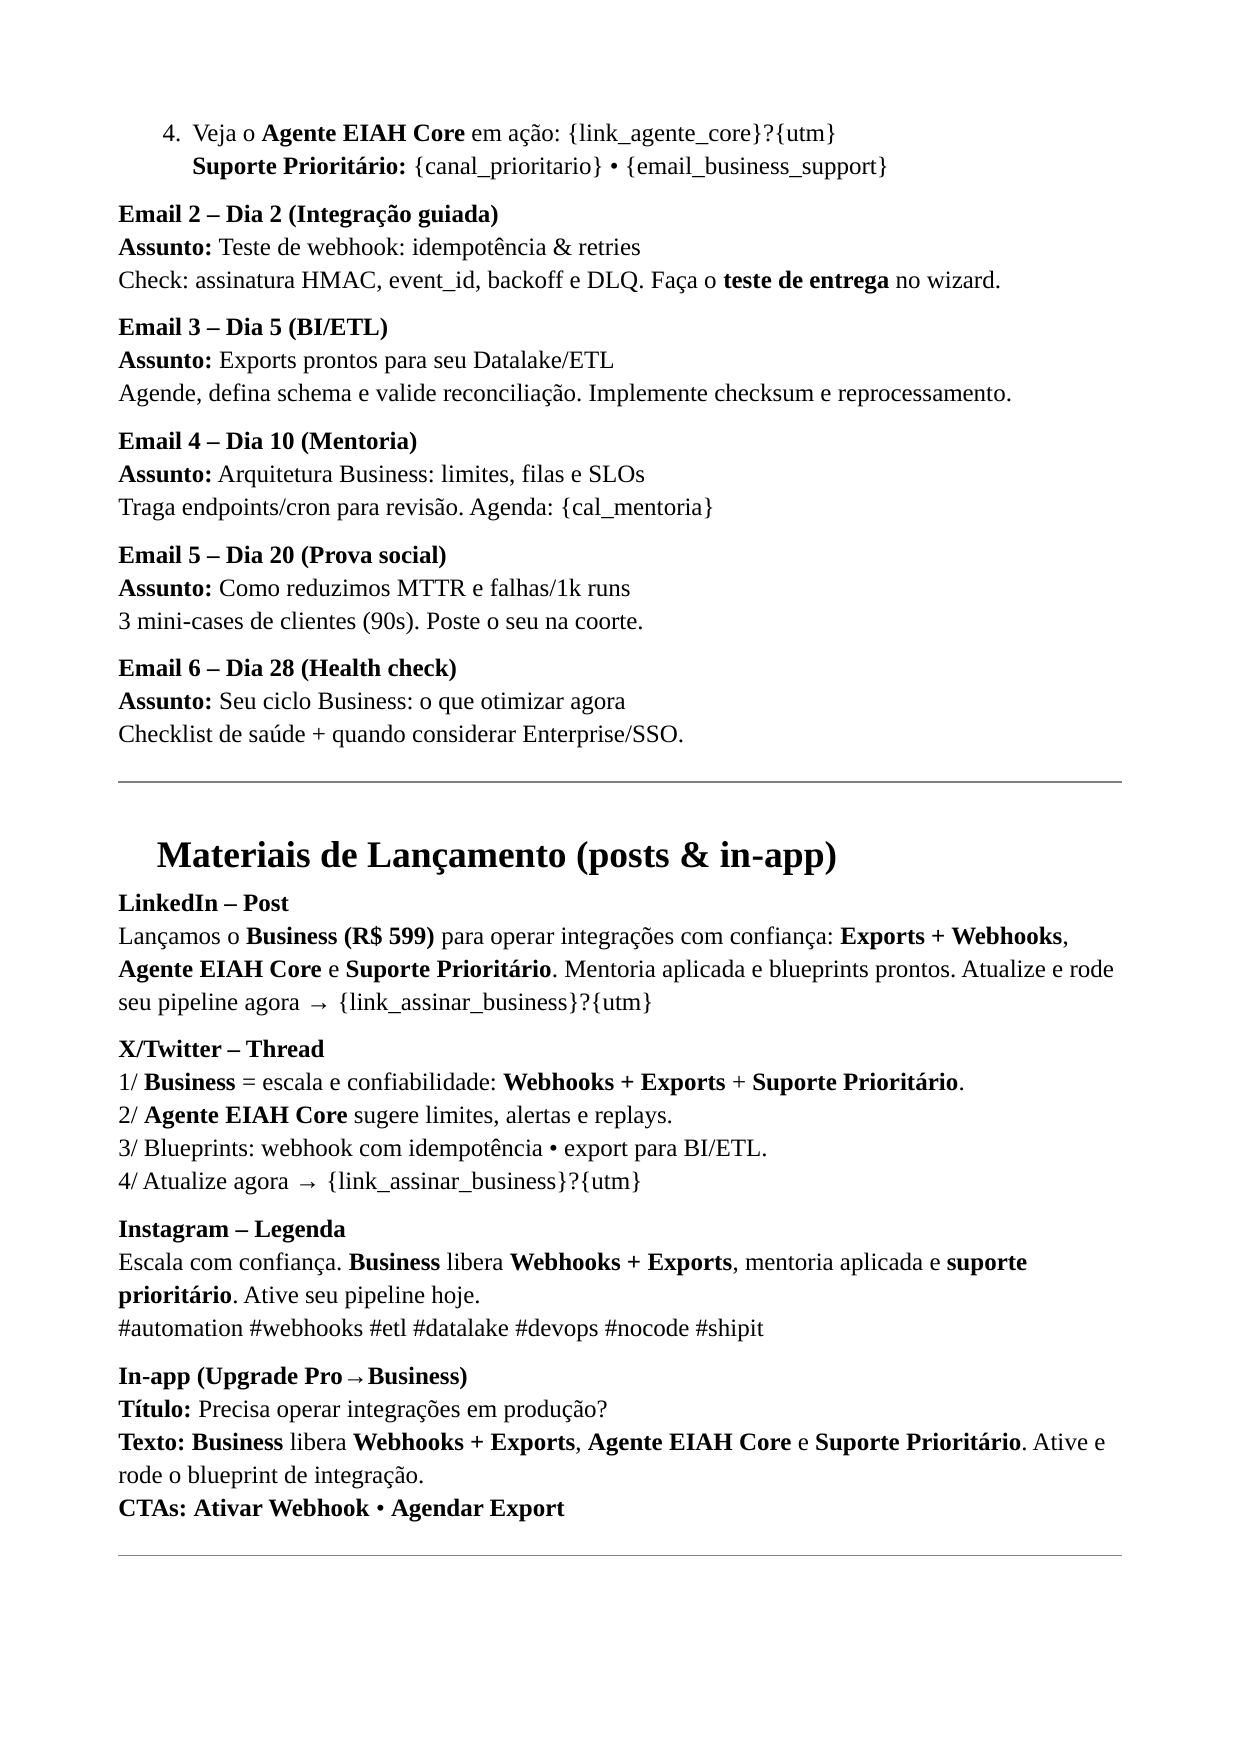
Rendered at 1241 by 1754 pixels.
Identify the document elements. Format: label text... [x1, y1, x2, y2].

text X/Twitter – Thread 1/ Business = escala e confiabilidade: Webhooks + Exports + Suporte Prioritário. 2/ Agente EIAH Core sugere limites, alertas e replays. 3/ Blueprints: webhook com idempotência • export para BI/ETL. 4/ Atualize agora → {link_assinar_business}?{utm} [118, 1034, 1122, 1195]
text Email 2 – Dia 2 (Integração guiada) Assunto: Teste de webhook: idempotência & retries Check: assinatura HMAC, event_id, backoff e DLQ. Faça o teste de entrega no wizard. [118, 199, 1122, 293]
text Instagram – Legenda Escala com confiança. Business libera Webhooks + Exports, mentoria aplicada e suporte prioritário. Ative seu pipeline hoje. #automation #webhooks #etl #datalake #devops #nocode #shipit [118, 1214, 1122, 1342]
text In‑app (Upgrade Pro→Business) Título: Precisa operar integrações em produção? Texto: Business libera Webhooks + Exports, Agente EIAH Core e Suporte Prioritário. Ative e rode o blueprint de integração. CTAs: Ativar Webhook • Agendar Export [118, 1361, 1122, 1522]
subtitle 📣 Materiais de Lançamento (posts & in‑app) [118, 832, 1122, 875]
text Email 4 – Dia 10 (Mentoria) Assunto: Arquitetura Business: limites, filas e SLOs Traga endpoints/cron para revisão. Agenda: {cal_mentoria} [118, 426, 1122, 521]
text Email 3 – Dia 5 (BI/ETL) Assunto: Exports prontos para seu Datalake/ETL Agende, defina schema e valide reconciliação. Implemente checksum e reprocessamento. [118, 312, 1122, 407]
text Email 6 – Dia 28 (Health check) Assunto: Seu ciclo Business: o que otimizar agora Checklist de saúde + quando considerar Enterprise/SSO. [118, 653, 1122, 748]
list Veja o Agente EIAH Core em ação: {link_agente_core}?{utm} Suporte Prioritário: {canal_prioritario} • {email_business_support} [162, 118, 1122, 180]
text Email 5 – Dia 20 (Prova social) Assunto: Como reduzimos MTTR e falhas/1k runs 3 mini‑cases de clientes (90s). Poste o seu na coorte. [118, 540, 1122, 634]
text LinkedIn – Post Lançamos o Business (R$ 599) para operar integrações com confiança: Exports + Webhooks, Agente EIAH Core e Suporte Prioritário. Mentoria aplicada e blueprints prontos. Atualize e rode seu pipeline agora → {link_assinar_business}?{utm} [118, 888, 1122, 1016]
